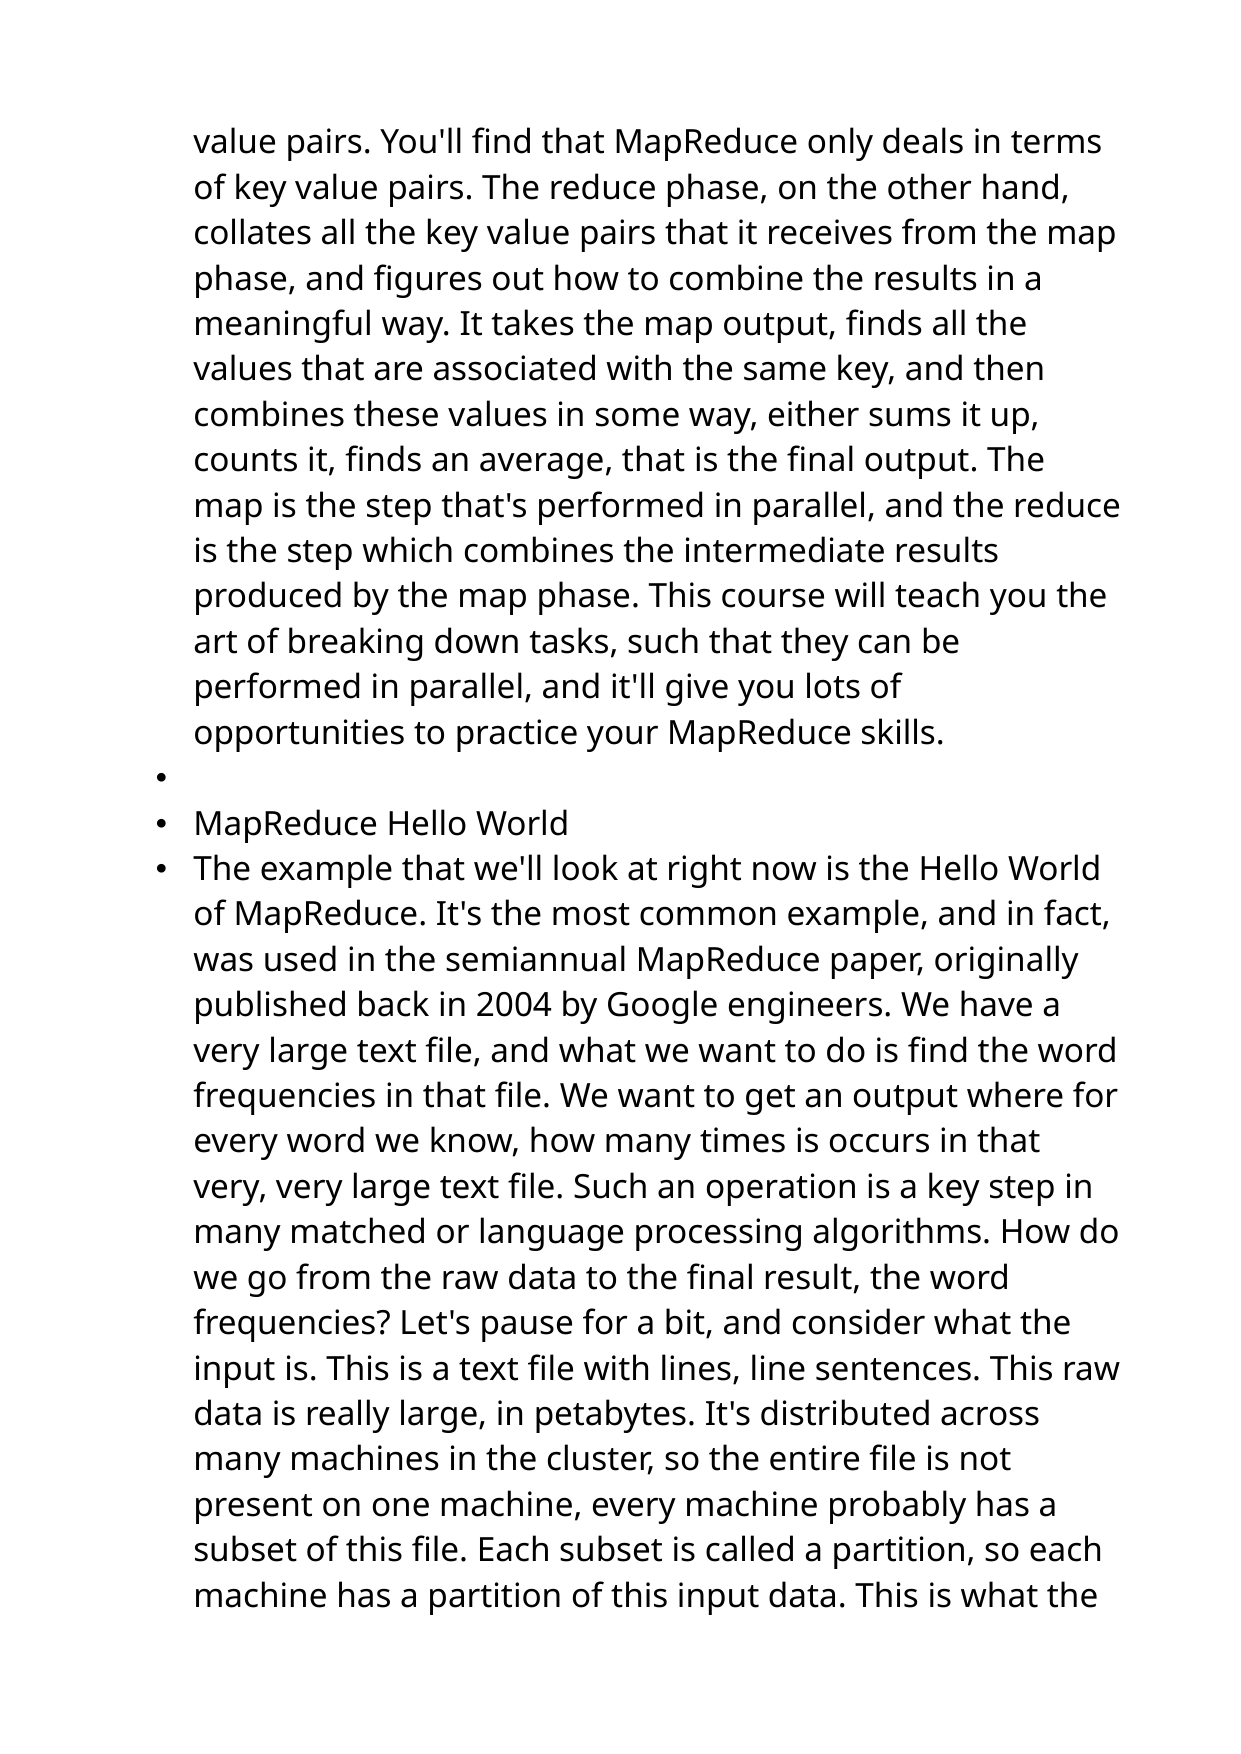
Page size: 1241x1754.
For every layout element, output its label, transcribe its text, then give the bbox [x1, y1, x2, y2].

list value pairs. You'll find that MapReduce only deals in terms of key value pairs. The reduce phase, on the other hand, collates all the key value pairs that it receives from the map phase, and figures out how to combine the results in a meaningful way. It takes the map output, finds all the values that are associated with the same key, and then combines these values in some way, either sums it up, counts it, finds an average, that is the final output. The map is the step that's performed in parallel, and the reduce is the step which combines the intermediate results produced by the map phase. This course will teach you the art of breaking down tasks, such that they can be performed in parallel, and it'll give you lots of opportunities to practice your MapReduce skills. [156, 118, 1122, 754]
list MapReduce Hello World [156, 799, 1122, 845]
list The example that we'll look at right now is the Hello World of MapReduce. It's the most common example, and in fact, was used in the semiannual MapReduce paper, originally published back in 2004 by Google engineers. We have a very large text file, and what we want to do is find the word frequencies in that file. We want to get an output where for every word we know, how many times is occurs in that very, very large text file. Such an operation is a key step in many matched or language processing algorithms. How do we go from the raw data to the final result, the word frequencies? Let's pause for a bit, and consider what the input is. This is a text file with lines, line sentences. This raw data is really large, in petabytes. It's distributed across many machines in the cluster, so the entire file is not present on one machine, every machine probably has a subset of this file. Each subset is called a partition, so each machine has a partition of this input data. This is what the [156, 845, 1122, 1617]
